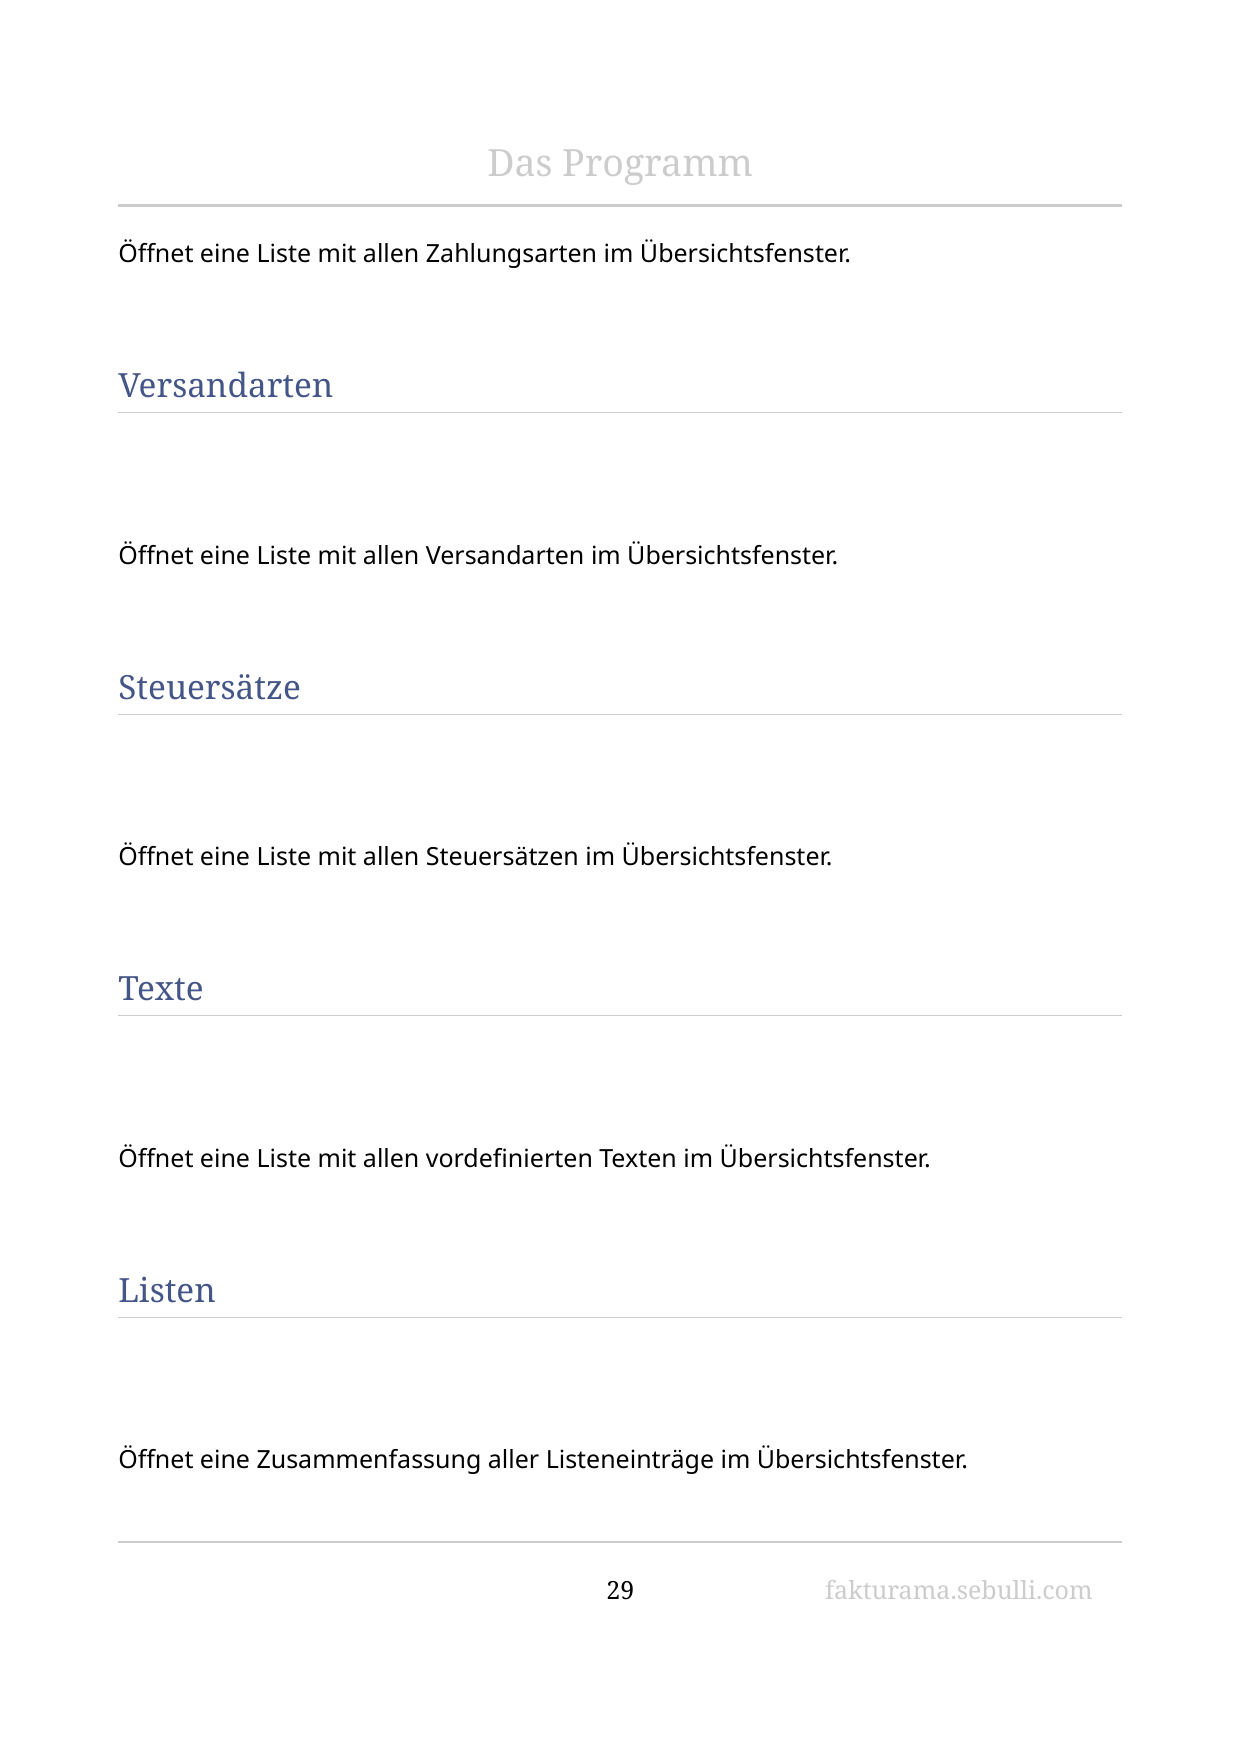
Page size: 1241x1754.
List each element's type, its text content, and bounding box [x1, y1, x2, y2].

text Öffnet eine Liste mit allen Versandarten im Übersichtsfenster. [118, 538, 1122, 572]
text Öffnet eine Liste mit allen Steuersätzen im Übersichtsfenster. [118, 839, 1122, 873]
subtitle Steuersätze [118, 664, 1122, 714]
subtitle Versandarten [118, 362, 1122, 412]
subtitle Listen [118, 1267, 1122, 1317]
subtitle Texte [118, 965, 1122, 1015]
text Öffnet eine Zusammenfassung aller Listeneinträge im Übersichtsfenster. [118, 1442, 1122, 1476]
text Öffnet eine Liste mit allen vordefinierten Texten im Übersichtsfenster. [118, 1141, 1122, 1174]
text Öffnet eine Liste mit allen Zahlungsarten im Übersichtsfenster. [118, 236, 1122, 270]
